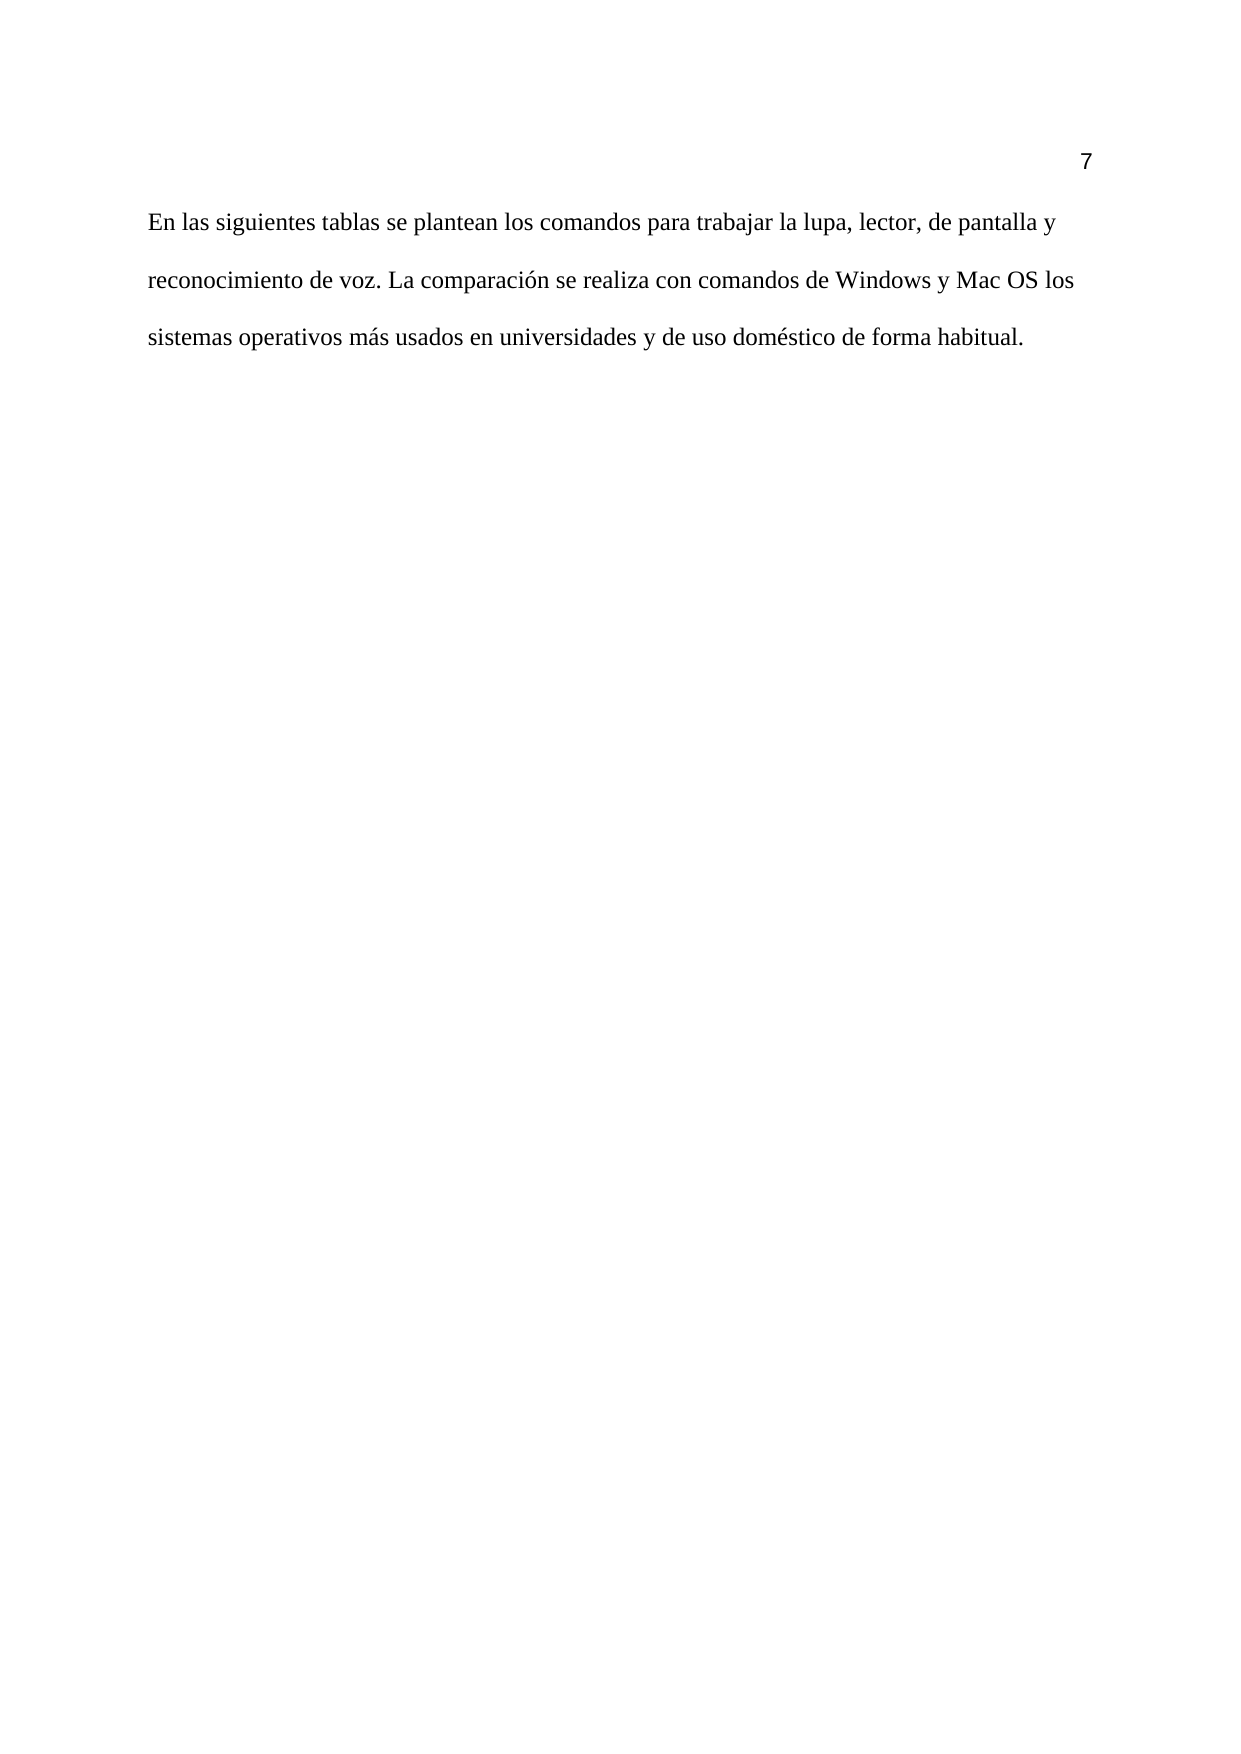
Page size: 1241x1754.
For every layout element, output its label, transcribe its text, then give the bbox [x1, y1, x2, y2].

text En las siguientes tablas se plantean los comandos para trabajar la lupa, lector, de pantalla y reconocimiento de voz. La comparación se realiza con comandos de Windows y Mac OS los sistemas operativos más usados en universidades y de uso doméstico de forma habitual. [148, 207, 1093, 351]
